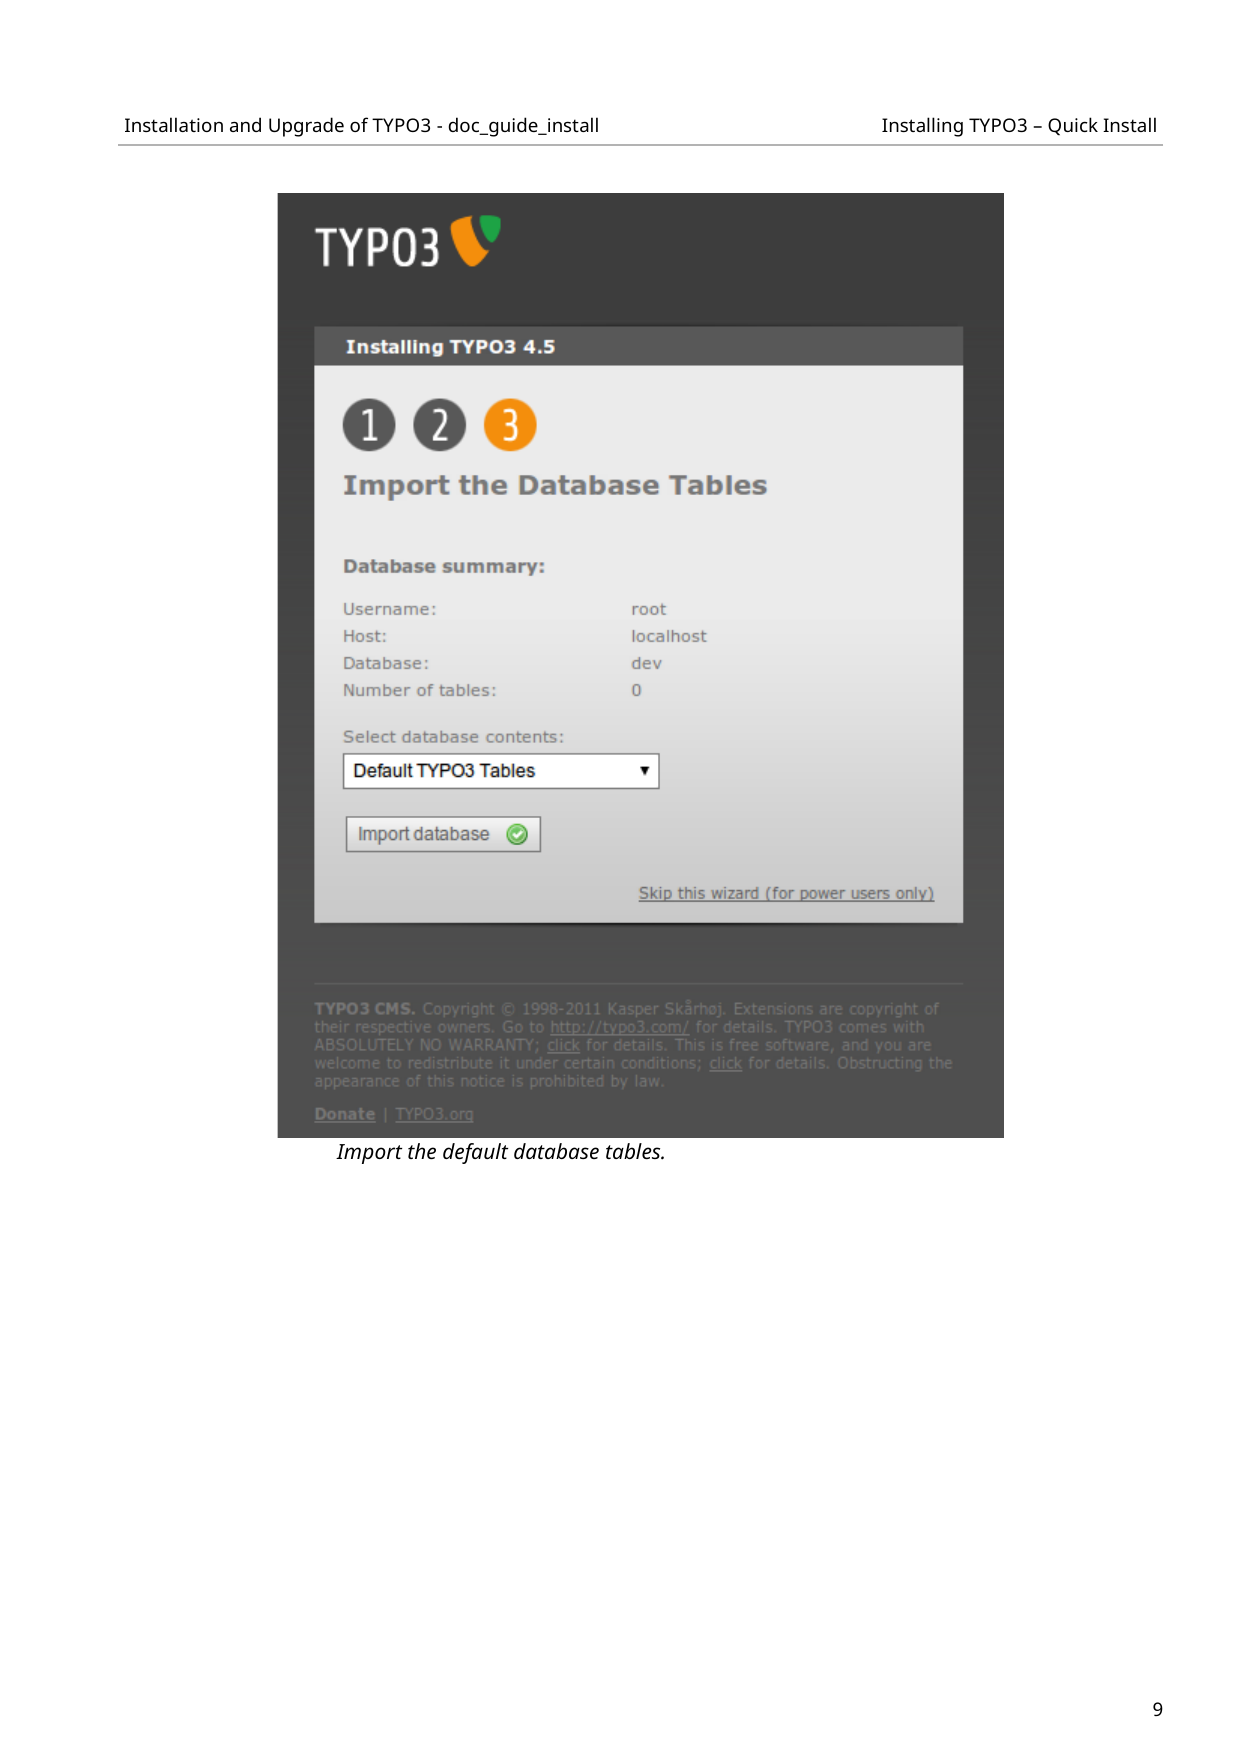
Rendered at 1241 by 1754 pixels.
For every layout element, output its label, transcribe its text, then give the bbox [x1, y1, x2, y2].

picture [277, 193, 1004, 1138]
text Import the default database tables. [337, 1138, 1004, 1166]
